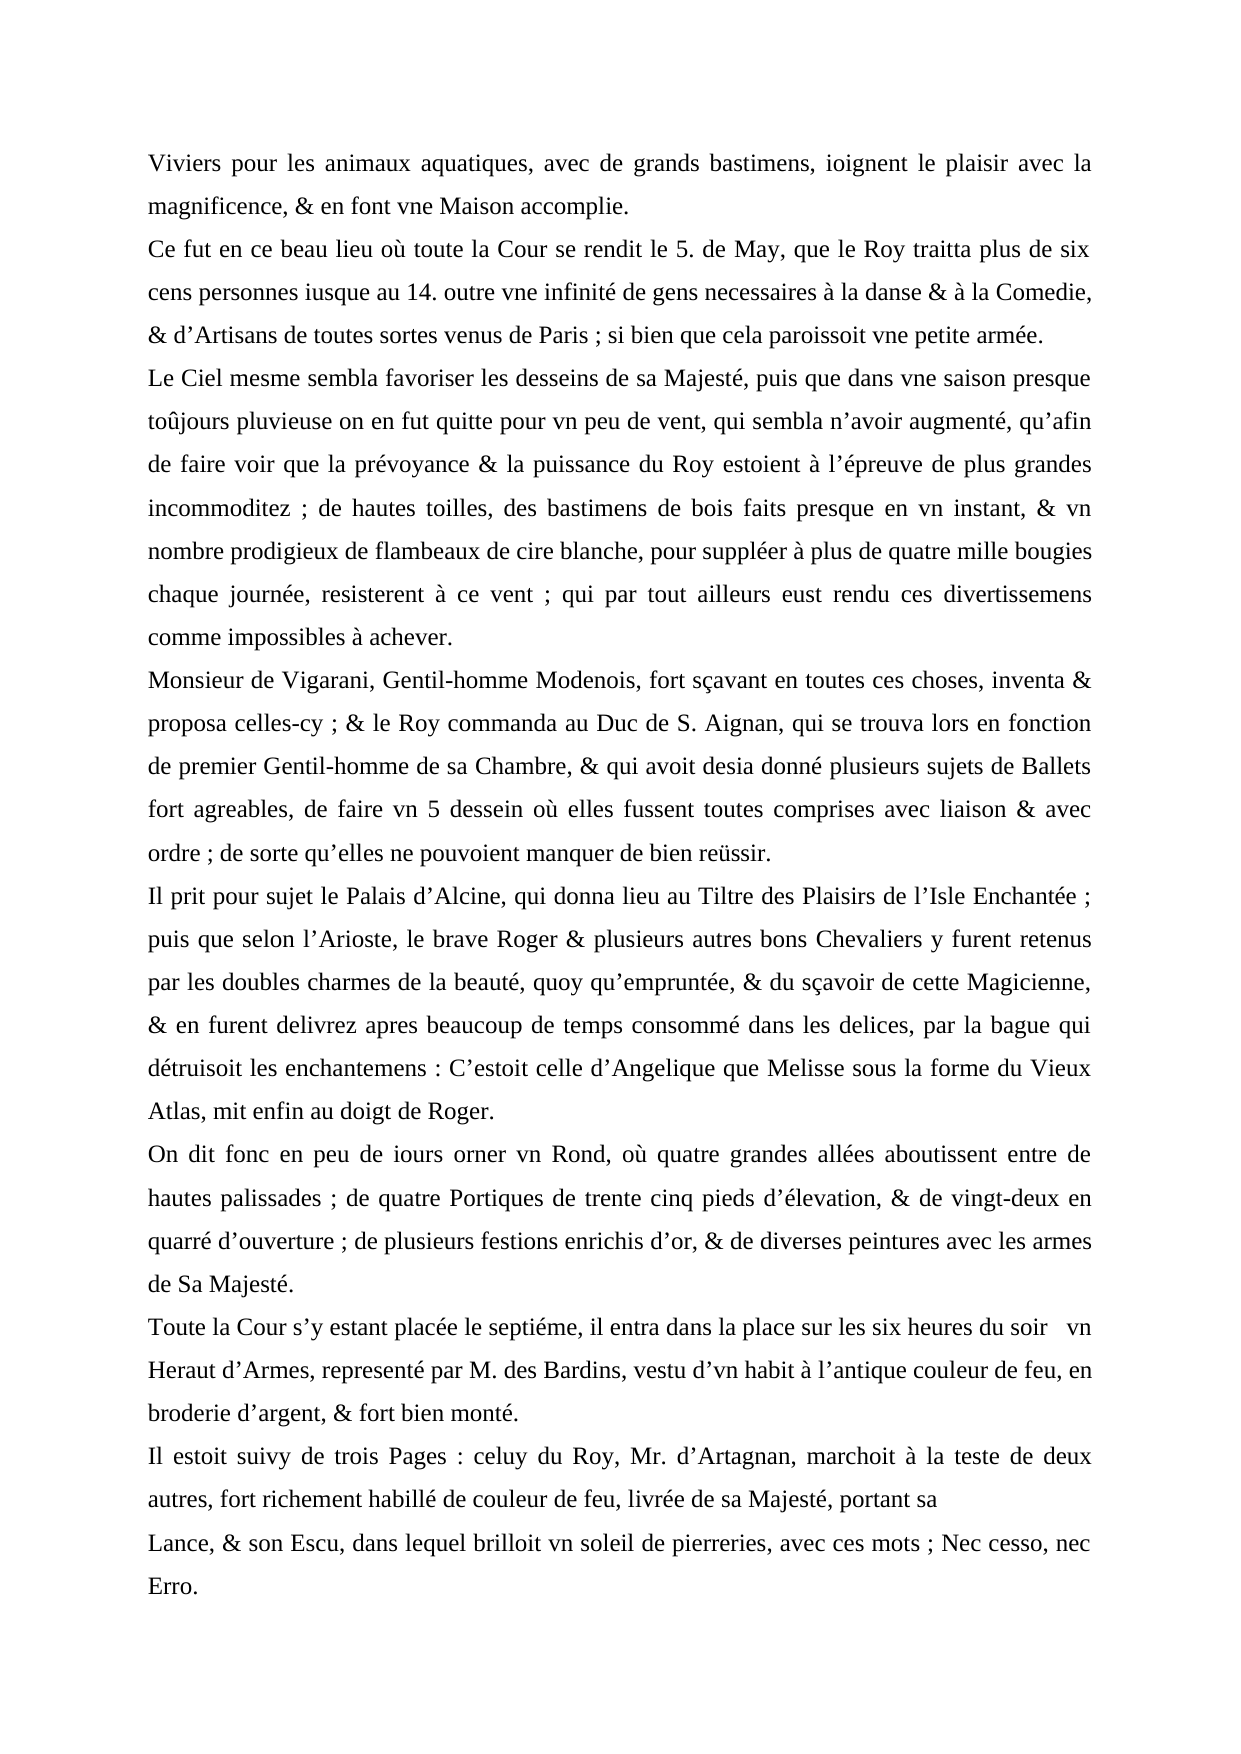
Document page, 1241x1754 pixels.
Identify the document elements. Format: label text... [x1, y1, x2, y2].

text Il prit pour sujet le Palais d’Alcine, qui donna lieu au Tiltre des Plaisirs de l’Isle Enchantée ; puis que selon l’Arioste, le brave Roger & plusieurs autres bons Chevaliers y furent retenus par les doubles charmes de la beauté, quoy qu’empruntée, & du sçavoir de cette Magicienne, & en furent delivrez apres beaucoup de temps consommé dans les delices, par la bague qui détruisoit les enchantemens : C’estoit celle d’Angelique que Melisse sous la forme du Vieux Atlas, mit enfin au doigt de Roger. [148, 881, 1093, 1125]
text Viviers pour les animaux aquatiques, avec de grands bastimens, ioignent le plaisir avec la magnificence, & en font vne Maison accomplie. [148, 148, 1093, 219]
text Le Ciel mesme sembla favoriser les desseins de sa Majesté, puis que dans vne saison presque toûjours pluvieuse on en fut quitte pour vn peu de vent, qui sembla n’avoir augmenté, qu’afin de faire voir que la prévoyance & la puissance du Roy estoient à l’épreuve de plus grandes incommoditez ; de hautes toilles, des bastimens de bois faits presque en vn instant, & vn nombre prodigieux de flambeaux de cire blanche, pour suppléer à plus de quatre mille bougies chaque journée, resisterent à ce vent ; qui par tout ailleurs eust rendu ces divertissemens comme impossibles à achever. [148, 363, 1093, 651]
text Ce fut en ce beau lieu où toute la Cour se rendit le 5. de May, que le Roy traitta plus de six cens personnes iusque au 14. outre vne infinité de gens necessaires à la danse & à la Comedie, & d’Artisans de toutes sortes venus de Paris ; si bien que cela paroissoit vne petite armée. [148, 234, 1093, 349]
text Toute la Cour s’y estant placée le septiéme, il entra dans la place sur les six heures du soir vn Heraut d’Armes, representé par M. des Bardins, vestu d’vn habit à l’antique couleur de feu, en broderie d’argent, & fort bien monté. [148, 1312, 1093, 1427]
text Lance, & son Escu, dans lequel brilloit vn soleil de pierreries, avec ces mots ; Nec cesso, nec Erro. [148, 1528, 1093, 1599]
text On dit fonc en peu de iours orner vn Rond, où quatre grandes allées aboutissent entre de hautes palissades ; de quatre Portiques de trente cinq pieds d’élevation, & de vingt-deux en quarré d’ouverture ; de plusieurs festions enrichis d’or, & de diverses peintures avec les armes de Sa Majesté. [148, 1139, 1093, 1298]
text Il estoit suivy de trois Pages : celuy du Roy, Mr. d’Artagnan, marchoit à la teste de deux autres, fort richement habillé de couleur de feu, livrée de sa Majesté, portant sa [148, 1441, 1093, 1513]
text Monsieur de Vigarani, Gentil-homme Modenois, fort sçavant en toutes ces choses, inventa & proposa celles-cy ; & le Roy commanda au Duc de S. Aignan, qui se trouva lors en fonction de premier Gentil-homme de sa Chambre, & qui avoit desia donné plusieurs sujets de Ballets fort agreables, de faire vn 5 dessein où elles fussent toutes comprises avec liaison & avec ordre ; de sorte qu’elles ne pouvoient manquer de bien reüssir. [148, 665, 1093, 866]
